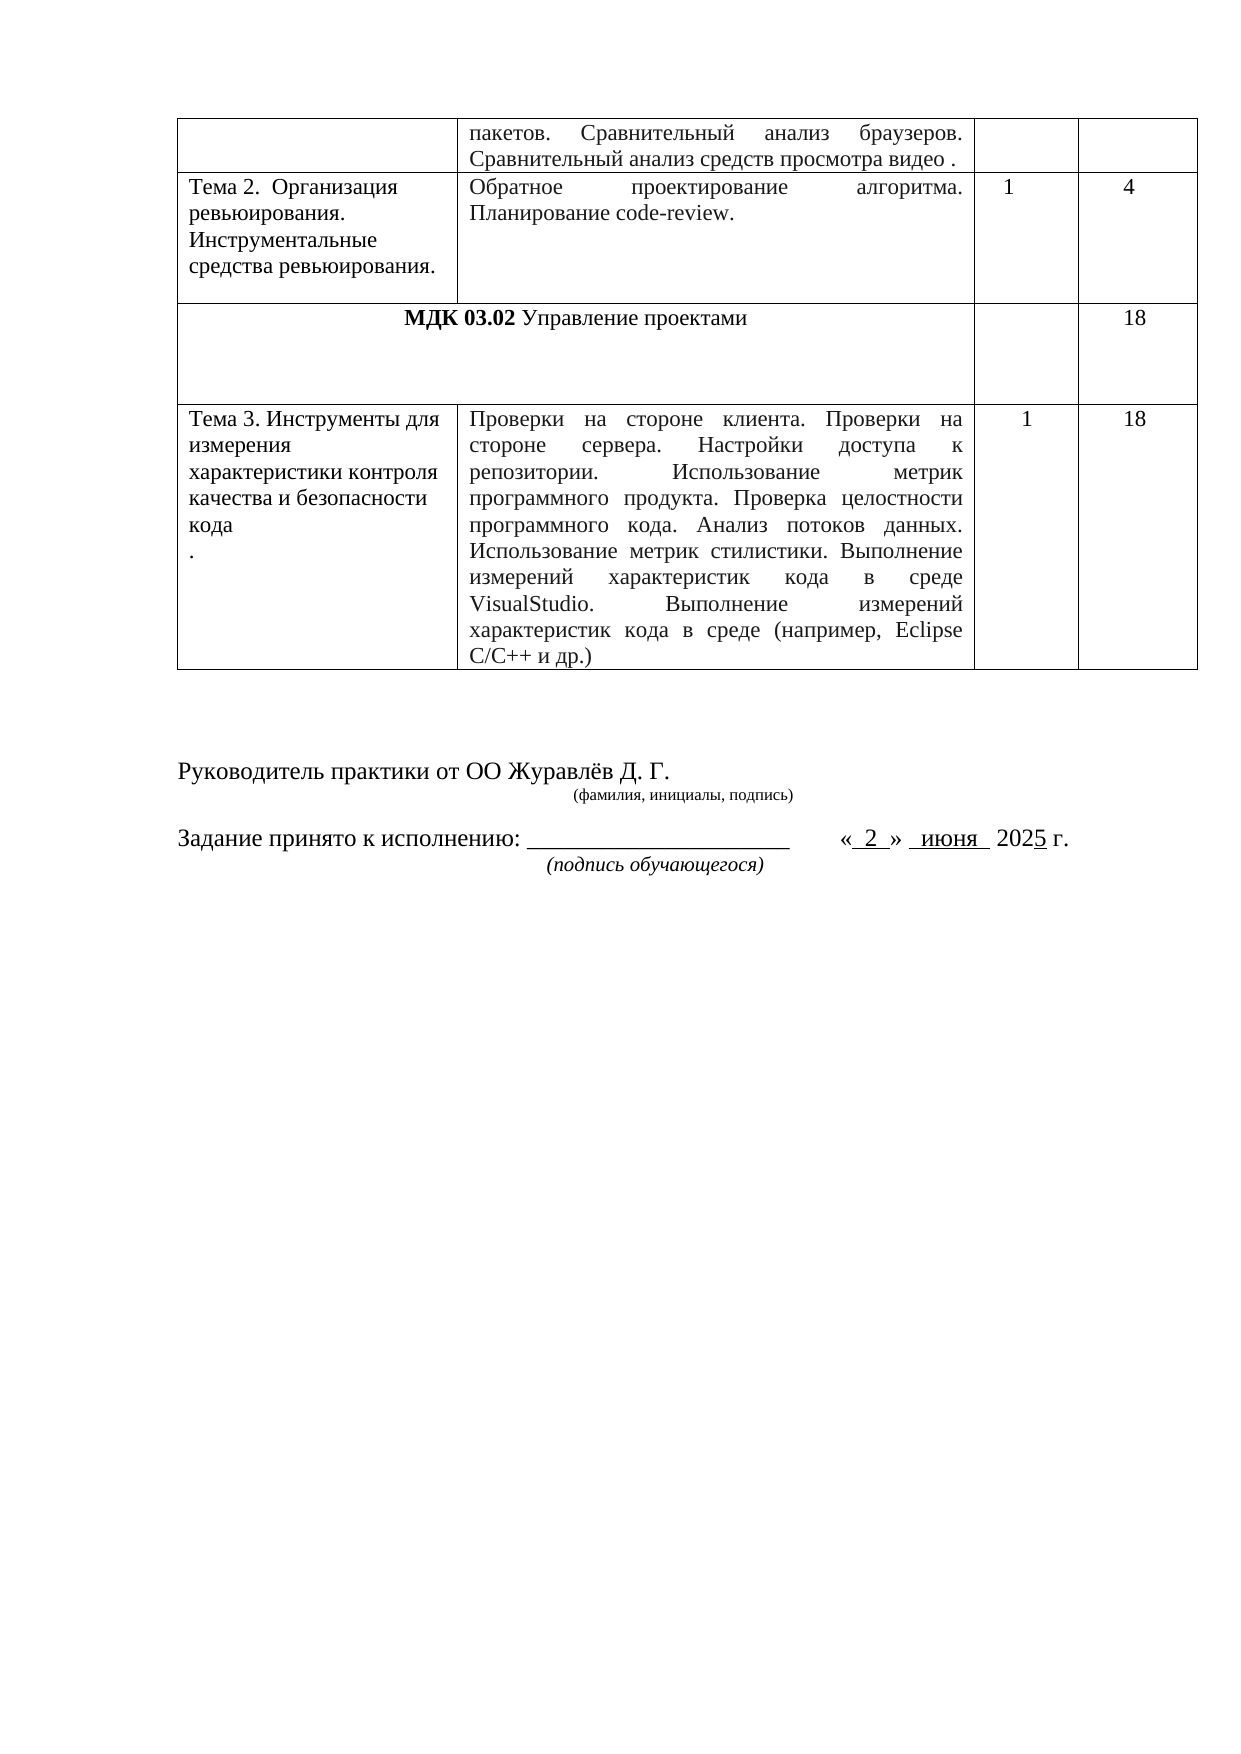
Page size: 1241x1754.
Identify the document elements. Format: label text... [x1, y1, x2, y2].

table_cell [178, 119, 457, 172]
table_cell 4 [1079, 173, 1197, 303]
table_cell Тема 3. Инструменты для измерения характеристики контроля качества и безопасности кода . [178, 405, 457, 669]
table_cell Обратное проектирование алгоритма. Планирование code-review. [458, 173, 974, 303]
text (фамилия, инициалы, подпись) [177, 785, 1152, 804]
table_cell [1079, 119, 1197, 172]
table_cell [975, 304, 1078, 404]
table_cell пакетов. Сравнительный анализ браузеров. Сравнительный анализ средств просмотра видео . [458, 119, 974, 172]
table_cell 1 1 [975, 119, 1078, 172]
table_cell 1 [975, 405, 1078, 669]
table_cell Тема 2. Организация ревьюирования. Инструментальные средства ревьюирования. [178, 173, 457, 303]
table_cell 18 [1079, 304, 1197, 404]
text Задание принято к исполнению: _____________________ « 2 » июня 2025 г. [177, 823, 1152, 852]
text (подпись обучающегося) [546, 852, 1152, 876]
table_cell МДК 03.02 Управление проектами [178, 304, 974, 404]
text Руководитель практики от ОО Журавлёв Д. Г. [177, 756, 1152, 785]
table_cell 18 [1079, 405, 1197, 669]
table_cell 1 1 [975, 173, 1078, 303]
table_cell Проверки на стороне клиента. Проверки на стороне сервера. Настройки доступа к репозитории. Использование метрик программного продукта. Проверка целостности программного кода. Анализ потоков данных. Использование метрик стилистики. Выполнение измерений характеристик кода в среде VisualStudio. Выполнение измерений характеристик кода в среде (например, Eclipse C/C++ и др.) [458, 405, 974, 669]
